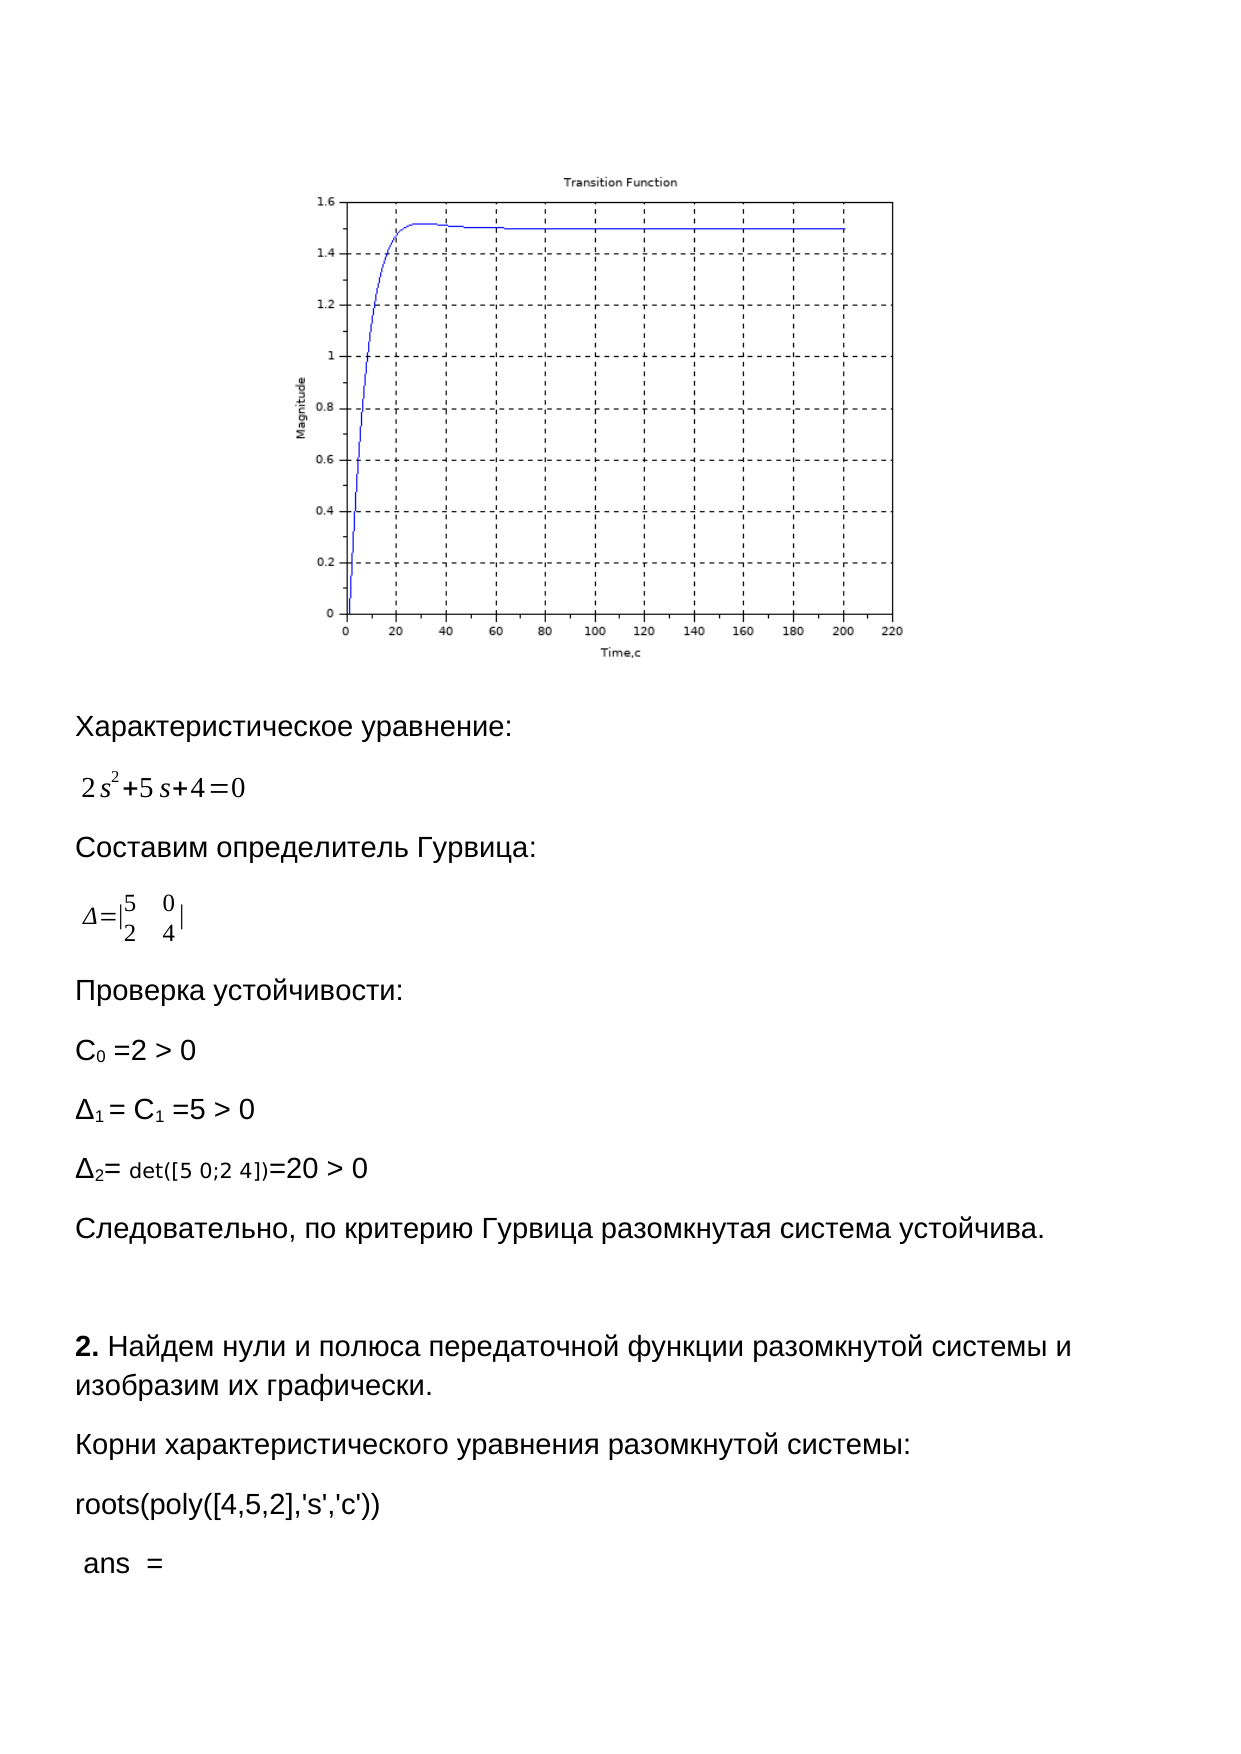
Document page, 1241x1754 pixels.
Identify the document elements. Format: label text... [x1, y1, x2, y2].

text 2. Найдем нули и полюса передаточной функции разомкнутой системы и изобразим их графически. [75, 1329, 1165, 1402]
text С0 =2 > 0 [75, 1033, 1165, 1066]
picture [256, 134, 984, 683]
text Следовательно, по критерию Гурвица разомкнутая система устойчива. [75, 1211, 1165, 1244]
text Δ2= det([5 0;2 4])=20 > 0 [75, 1151, 1165, 1185]
text Корни характеристического уравнения разомкнутой системы: [75, 1427, 1165, 1461]
text Δ1 = С1 =5 > 0 [75, 1092, 1165, 1126]
text ans = [75, 1546, 1165, 1580]
text Характеристическое уравнение: [75, 550, 1165, 742]
text roots(poly([4,5,2],'s','c')) [75, 1487, 1165, 1520]
text Составим определитель Гурвица: [75, 830, 1165, 864]
text Проверка устойчивости: [75, 973, 1165, 1007]
